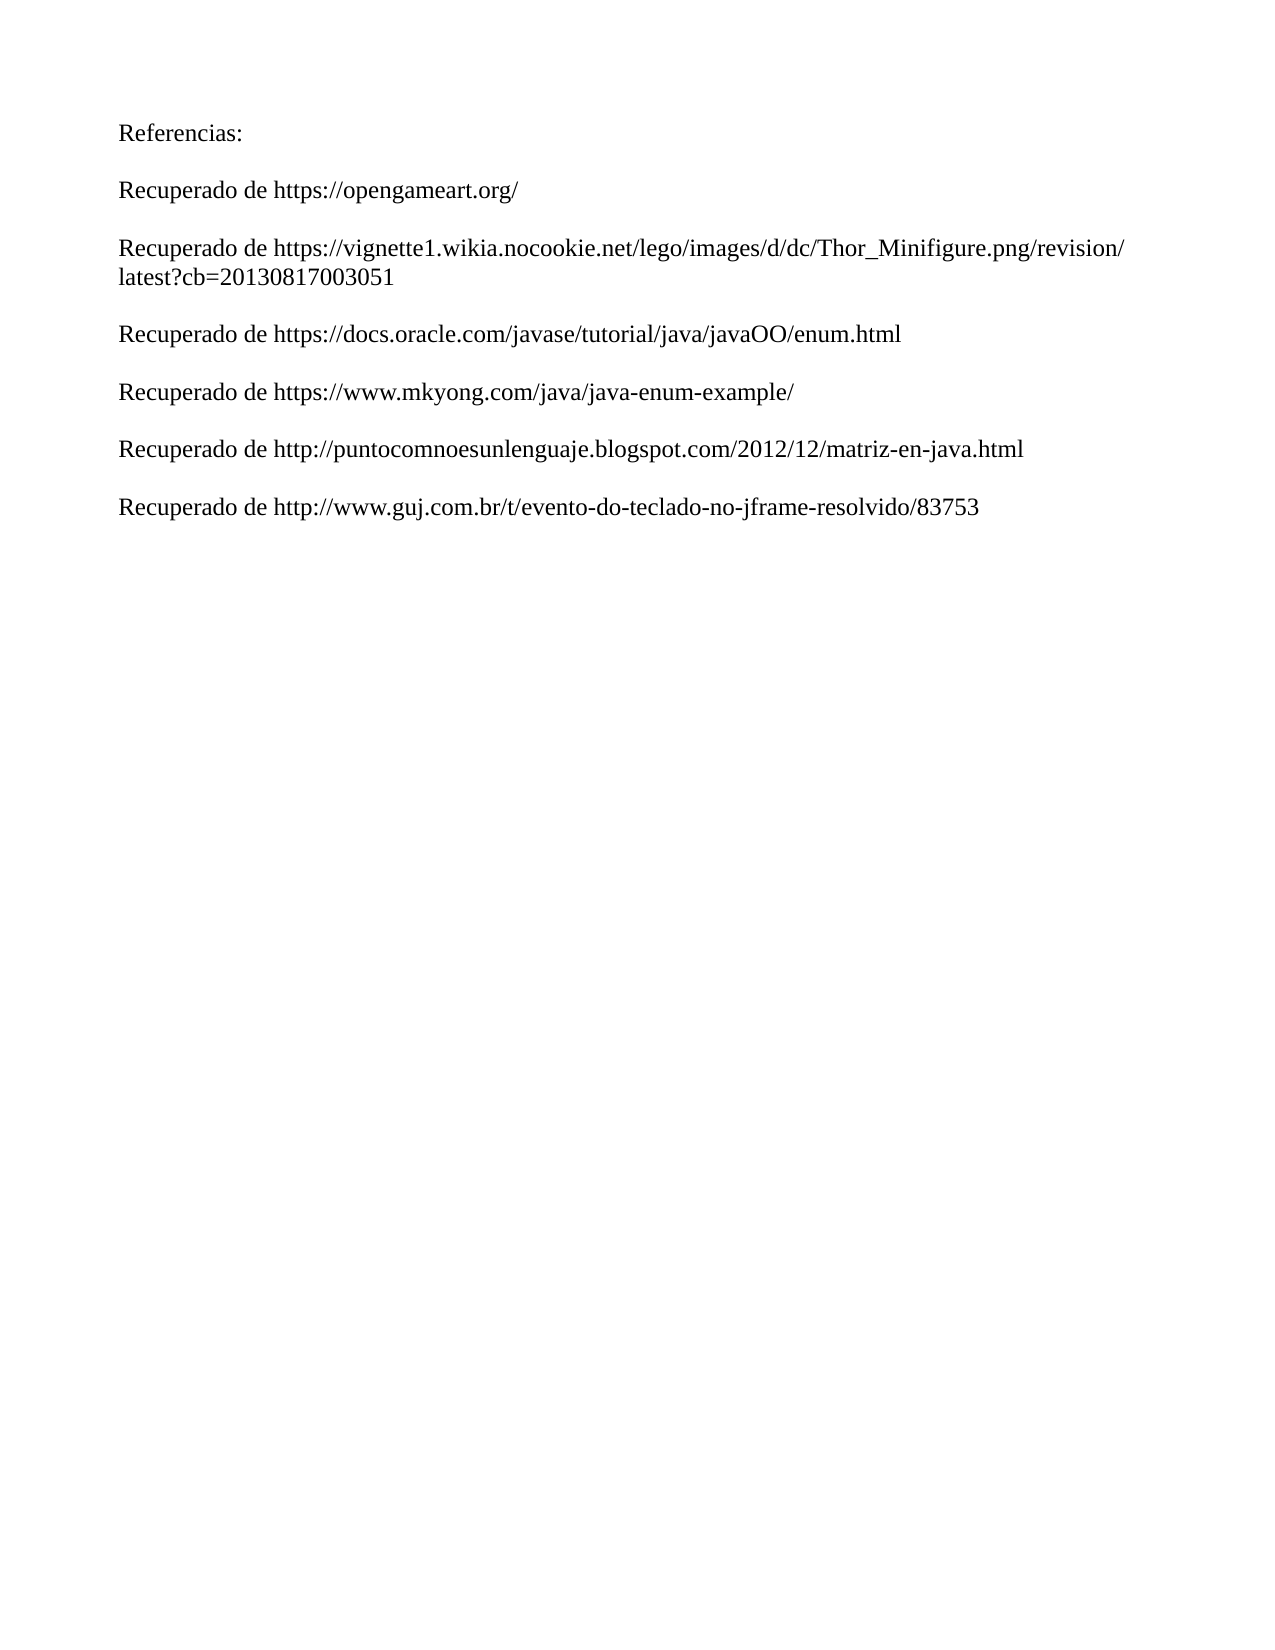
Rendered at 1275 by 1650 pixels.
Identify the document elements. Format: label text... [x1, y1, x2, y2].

text Recuperado de https://vignette1.wikia.nocookie.net/lego/images/d/dc/Thor_Minifigure.png/revision/latest?cb=20130817003051 [118, 233, 1157, 291]
text Recuperado de https://opengameart.org/ [118, 176, 1157, 204]
text Recuperado de https://www.mkyong.com/java/java-enum-example/ [118, 377, 1157, 406]
text Referencias: [118, 118, 1157, 147]
text Recuperado de http://puntocomnoesunlenguaje.blogspot.com/2012/12/matriz-en-java.html [118, 434, 1157, 463]
text Recuperado de http://www.guj.com.br/t/evento-do-teclado-no-jframe-resolvido/83753 [118, 492, 1157, 521]
text Recuperado de https://docs.oracle.com/javase/tutorial/java/javaOO/enum.html [118, 319, 1157, 348]
